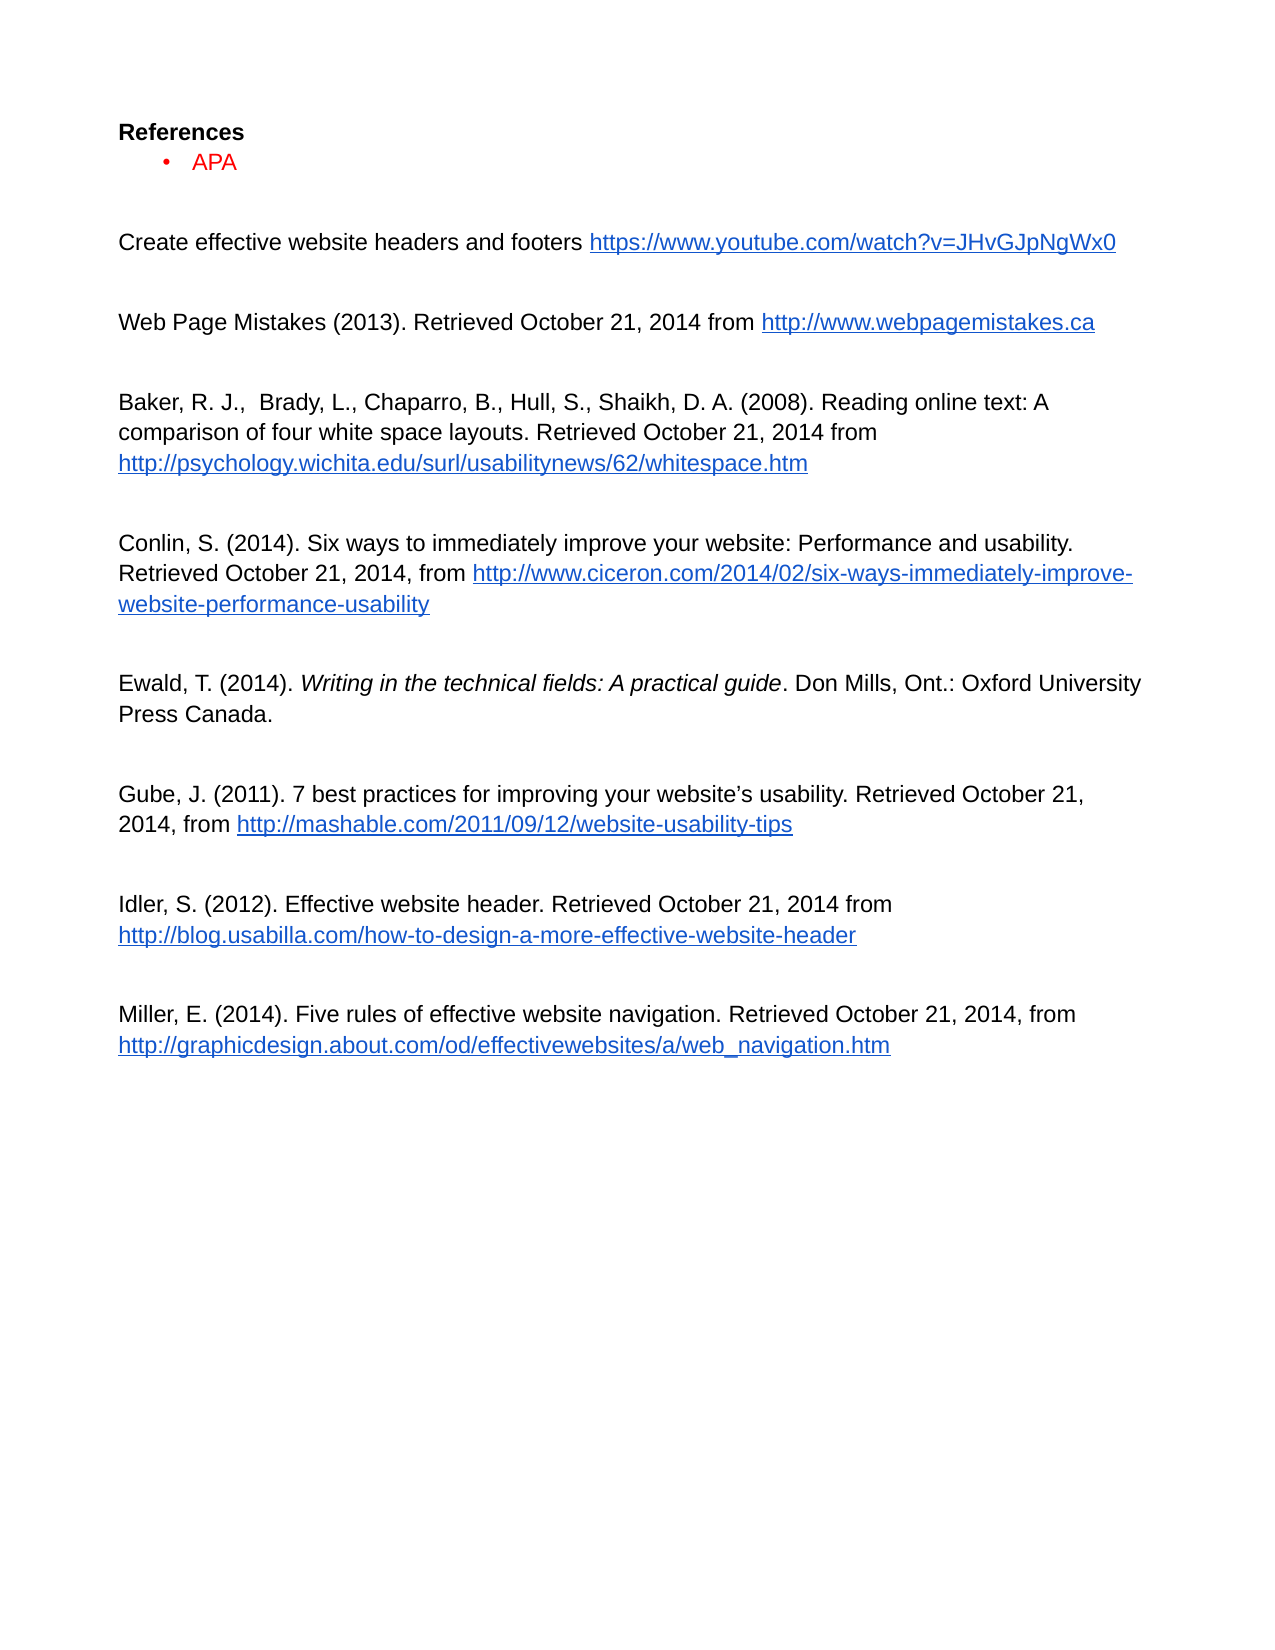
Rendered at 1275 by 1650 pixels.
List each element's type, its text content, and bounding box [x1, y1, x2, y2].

text References [118, 118, 1157, 145]
text Baker, R. J., Brady, L., Chaparro, B., Hull, S., Shaikh, D. A. (2008). Reading online text: A comparison of four white space layouts. Retrieved October 21, 2014 from http://psychology.wichita.edu/surl/usabilitynews/62/whitespace.htm [118, 388, 1157, 476]
text Ewald, T. (2014). Writing in the technical fields: A practical guide. Don Mills, Ont.: Oxford University Press Canada. [118, 670, 1157, 727]
text Conlin, S. (2014). Six ways to immediately improve your website: Performance and usability. Retrieved October 21, 2014, from http://www.ciceron.com/2014/02/six-ways-immediately-improve-website-performance-usability [118, 529, 1157, 617]
text Miller, E. (2014). Five rules of effective website navigation. Retrieved October 21, 2014, from http://graphicdesign.about.com/od/effectivewebsites/a/web_navigation.htm [118, 1001, 1157, 1058]
text Web Page Mistakes (2013). Retrieved October 21, 2014 from http://www.webpagemistakes.ca [118, 308, 1157, 335]
text 2014, from http://mashable.com/2011/09/12/website-usability-tips [118, 811, 1157, 838]
text Gube, J. (2011). 7 best practices for improving your website’s usability. Retrieved October 21, [118, 780, 1157, 807]
list APA [162, 149, 1157, 176]
text Create effective website headers and footers https://www.youtube.com/watch?v=JHvGJpNgWx0 [118, 229, 1157, 256]
text Idler, S. (2012). Effective website header. Retrieved October 21, 2014 from http://blog.usabilla.com/how-to-design-a-more-effective-website-header [118, 891, 1157, 948]
